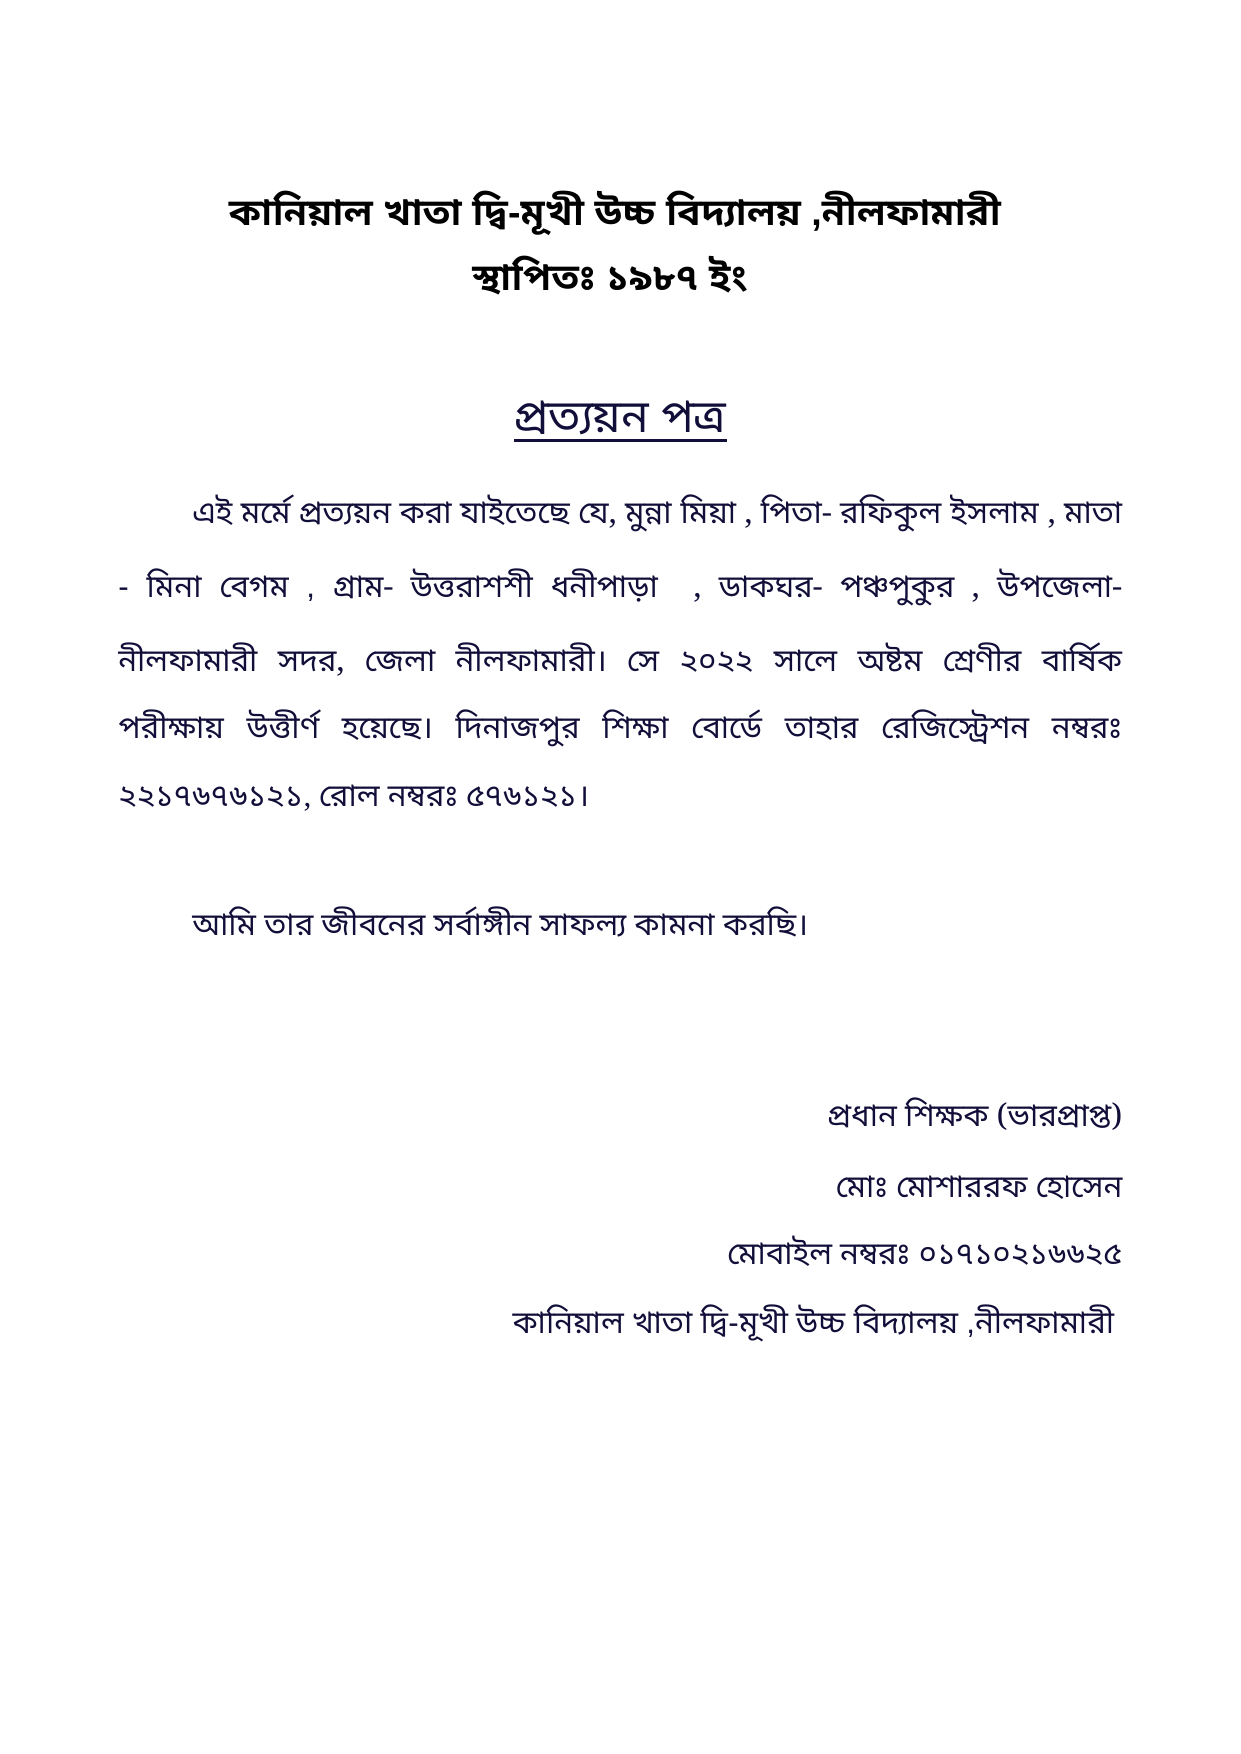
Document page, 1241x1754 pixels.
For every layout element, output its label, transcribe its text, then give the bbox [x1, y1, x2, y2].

text এই মর্মে প্রত্যয়ন করা যাইতেছে যে, মুন্না মিয়া , পিতা- রফিকুল ইসলাম , মাতা - মিনা বেগম , গ্রাম- উত্তরাশশী ধনীপাড়া , ডাকঘর- পঞ্চপুকুর , উপজেলা-নীলফামারী সদর, জেলা নীলফামারী। সে ২০২২ সালে অষ্টম শ্রেণীর বার্ষিক পরীক্ষায় উত্তীর্ণ হয়েছে। দিনাজপুর শিক্ষা বোর্ডে তাহার রেজিস্ট্রেশন নম্বরঃ ২২১৭৬৭৬১২১, রোল নম্বরঃ ৫৭৬১২১। [118, 490, 1122, 819]
text প্রধান শিক্ষক (ভারপ্রাপ্ত) [118, 1093, 1122, 1139]
text প্রত্যয়ন পত্র [118, 391, 1122, 451]
text কানিয়াল খাতা দ্বি-মূখী উচ্চ বিদ্যালয় ,নীলফামারী [118, 191, 1122, 234]
text স্থাপিতঃ ১৯৮৭ ইং [118, 255, 1122, 298]
text আমি তার জীবনের সর্বাঙ্গীন সাফল্য কামনা করছি। [118, 906, 1122, 948]
text কানিয়াল খাতা দ্বি-মূখী উচ্চ বিদ্যালয় ,নীলফামারী [118, 1304, 1122, 1346]
text মোবাইল নম্বরঃ ০১৭১০২১৬৬২৫ [118, 1237, 1122, 1277]
text মোঃ মোশাররফ হোসেন [118, 1169, 1122, 1210]
